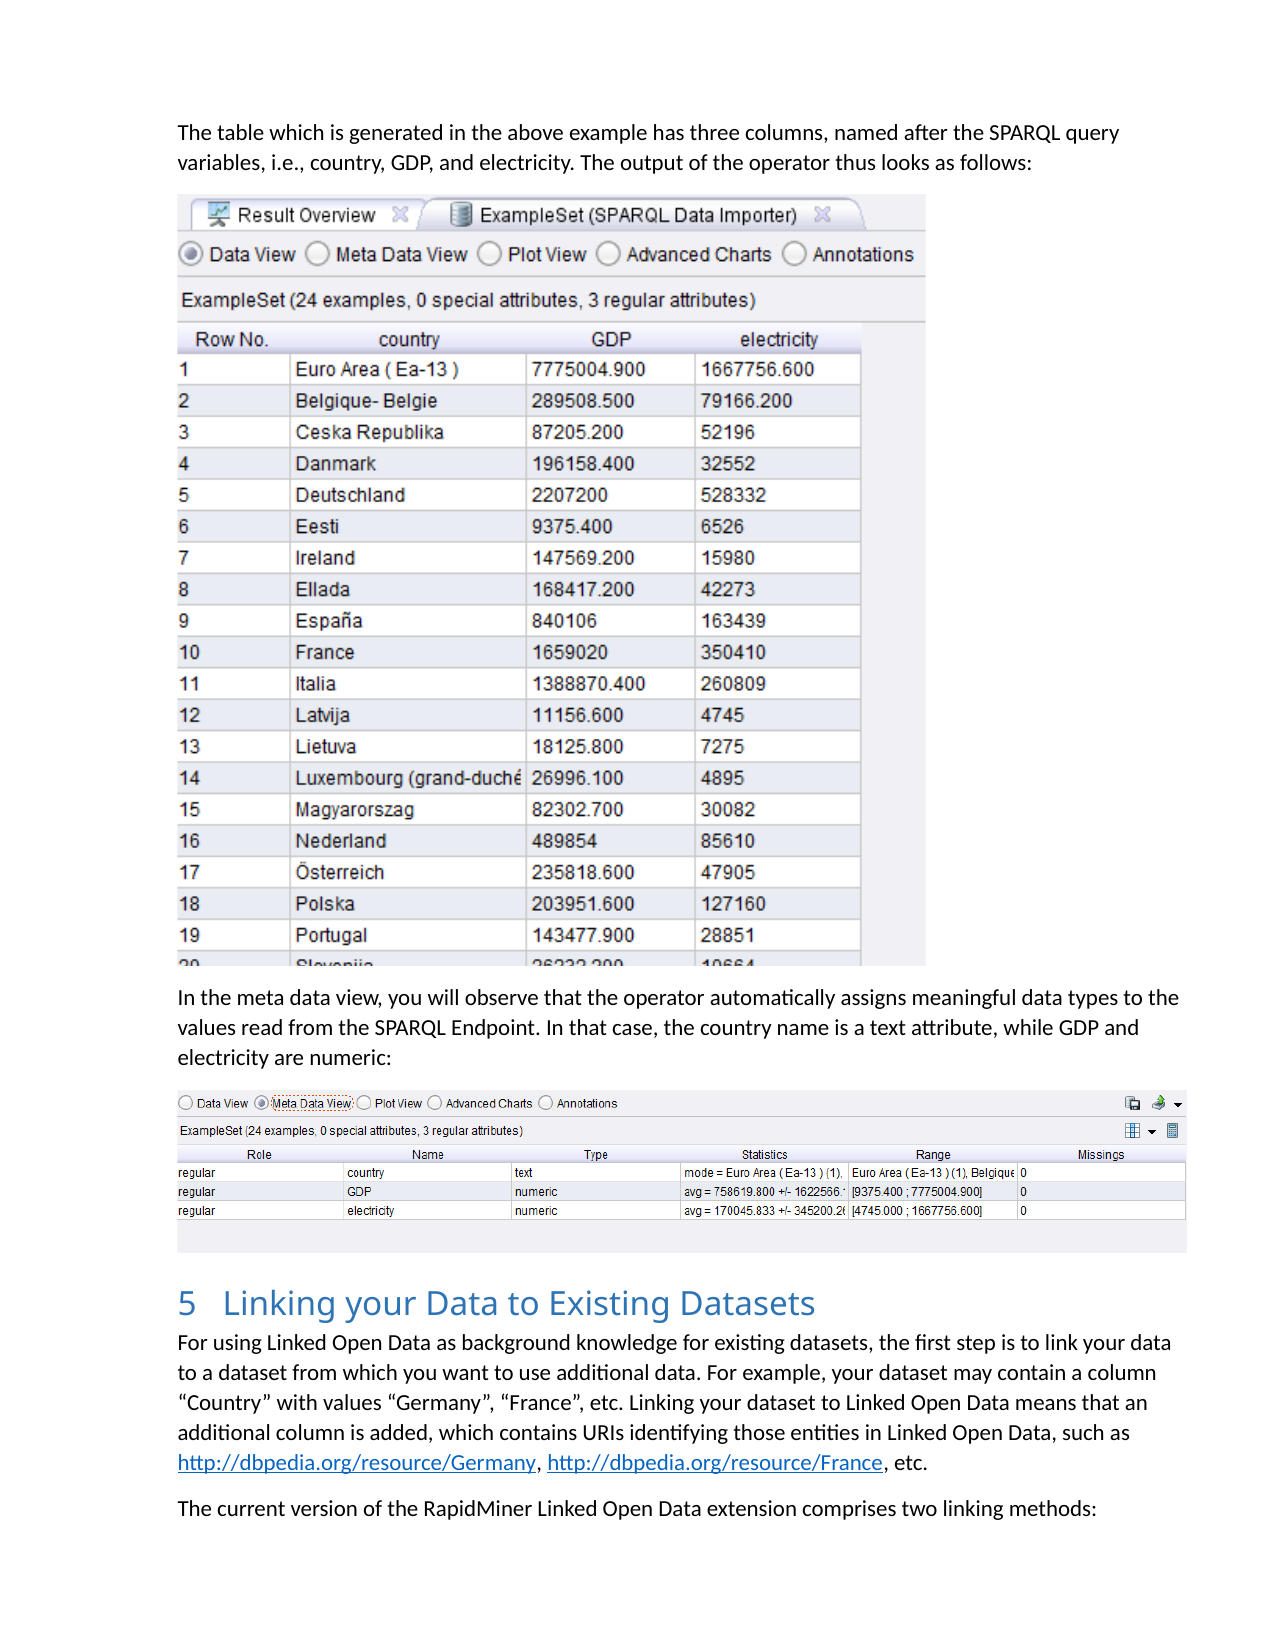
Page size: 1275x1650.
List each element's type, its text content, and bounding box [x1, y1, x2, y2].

text For using Linked Open Data as background knowledge for existing datasets, the first step is to link your data to a dataset from which you want to use additional data. For example, your dataset may contain a column “Country” with values “Germany”, “France”, etc. Linking your dataset to Linked Open Data means that an additional column is added, which contains URIs identifying those entities in Linked Open Data, such as http://dbpedia.org/resource/Germany, http://dbpedia.org/resource/France, etc. [177, 1328, 1186, 1476]
subtitle Linking your Data to Existing Datasets [177, 1280, 1186, 1325]
text The current version of the RapidMiner Linked Open Data extension comprises two linking methods: [177, 1494, 1186, 1522]
text The table which is generated in the above example has three columns, named after the SPARQL query variables, i.e., country, GDP, and electricity. The output of the operator thus looks as follows: [177, 118, 1186, 176]
text In the meta data view, you will observe that the operator automatically assigns meaningful data types to the values read from the SPARQL Endpoint. In that case, the country name is a text attribute, while GDP and electricity are numeric: [177, 983, 1186, 1071]
